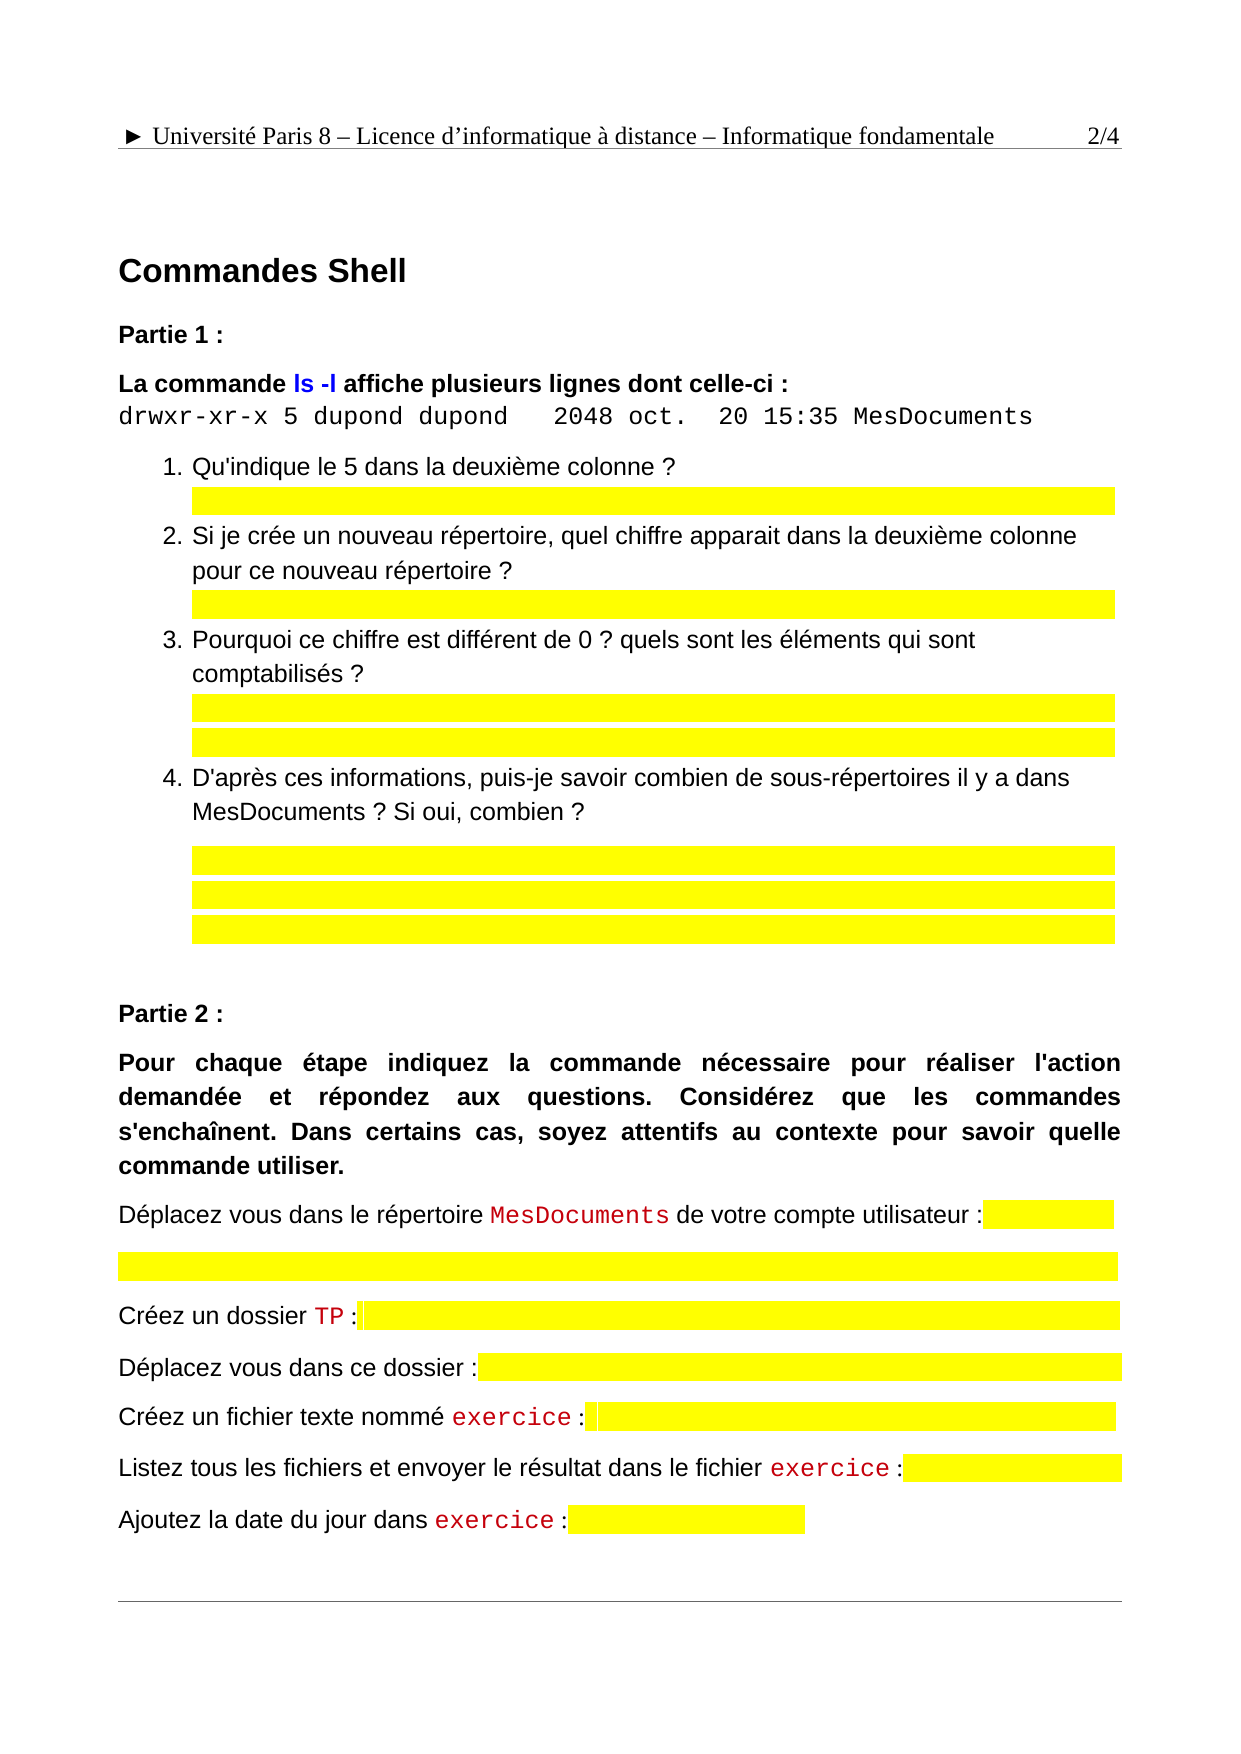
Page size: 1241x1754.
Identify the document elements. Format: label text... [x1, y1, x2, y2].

text Créez un fichier texte nommé exercice : [118, 1402, 1122, 1433]
text Créez un dossier TP : [118, 1301, 1122, 1332]
text Déplacez vous dans ce dossier : [118, 1352, 1122, 1381]
text Pour chaque étape indiquez la commande nécessaire pour réaliser l'action demandée et répondez aux questions. Considérez que les commandes s'enchaînent. Dans certains cas, soyez attentifs au contexte pour savoir quelle commande utiliser. [118, 1048, 1122, 1180]
text La commande ls -l affiche plusieurs lignes dont celle-ci : drwxr-xr-x 5 dupond dupond 2048 oct. 20 15:35 MesDocuments [118, 369, 1122, 432]
list Pourquoi ce chiffre est différent de 0 ? quels sont les éléments qui sont comptabilisés ? [162, 624, 1122, 688]
text Ajoutez la date du jour dans exercice : [118, 1505, 1122, 1536]
text Partie 1 : [118, 320, 1122, 348]
list Qu'indique le 5 dans la deuxième colonne ? [162, 452, 1122, 481]
subtitle Commandes Shell [118, 251, 1122, 289]
text Déplacez vous dans le répertoire MesDocuments de votre compte utilisateur : [118, 1200, 1122, 1231]
text Partie 2 : [118, 998, 1122, 1027]
list D'après ces informations, puis-je savoir combien de sous-répertoires il y a dans MesDocuments ? Si oui, combien ? [162, 762, 1122, 826]
list Si je crée un nouveau répertoire, quel chiffre apparait dans la deuxième colonne pour ce nouveau répertoire ? [162, 521, 1122, 584]
text Listez tous les fichiers et envoyer le résultat dans le fichier exercice : [118, 1453, 1122, 1484]
